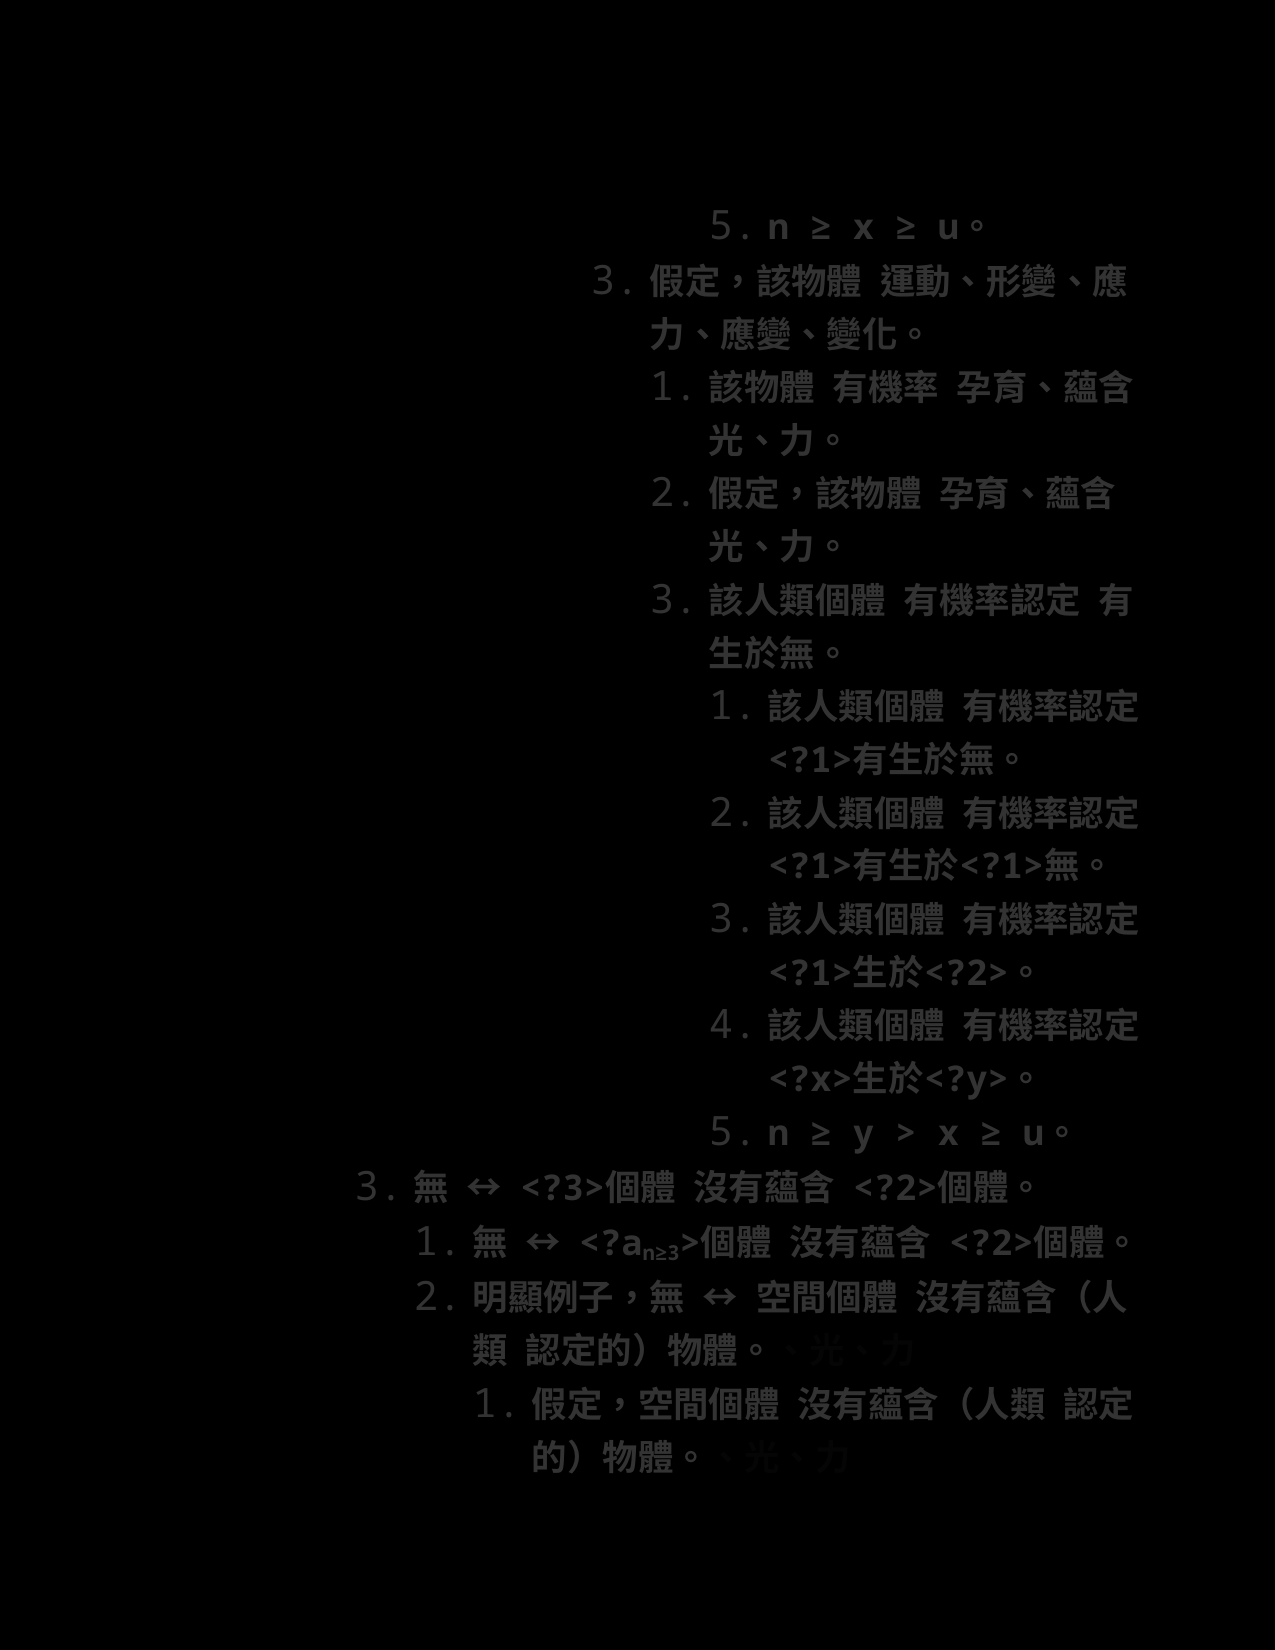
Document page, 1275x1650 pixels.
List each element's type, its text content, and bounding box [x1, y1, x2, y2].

list 明顯例子，無 ↔ 空間個體 沒有蘊含（人類 認定的）物體。、光、力 [413, 1267, 1157, 1374]
list 假定，空間個體 沒有蘊含（人類 認定的）物體。、光、力 [472, 1374, 1157, 1480]
list n ≥ x ≥ u。 [709, 196, 1157, 251]
list 該人類個體 有機率認定 有生於無。 [649, 570, 1157, 676]
list 無 ↔ <?3>個體 沒有蘊含 <?2>個體。 [354, 1157, 1157, 1212]
list 該物體 有機率 孕育、蘊含 光、力。 [649, 357, 1157, 464]
list 該人類個體 有機率認定 <?1>有生於無。 [709, 676, 1157, 783]
list 假定，該物體 運動、形變、應力、應變、變化。 [591, 251, 1157, 357]
list 該人類個體 有機率認定 <?x>生於<?y>。 [709, 996, 1157, 1102]
list 該人類個體 有機率認定 <?1>生於<?2>。 [709, 889, 1157, 996]
list 無 ↔ <?an≥3>個體 沒有蘊含 <?2>個體。 [413, 1212, 1157, 1267]
list 假定，該物體 孕育、蘊含 光、力。 [649, 464, 1157, 570]
list 該人類個體 有機率認定 <?1>有生於<?1>無。 [709, 783, 1157, 889]
list n ≥ y > x ≥ u。 [709, 1102, 1157, 1157]
